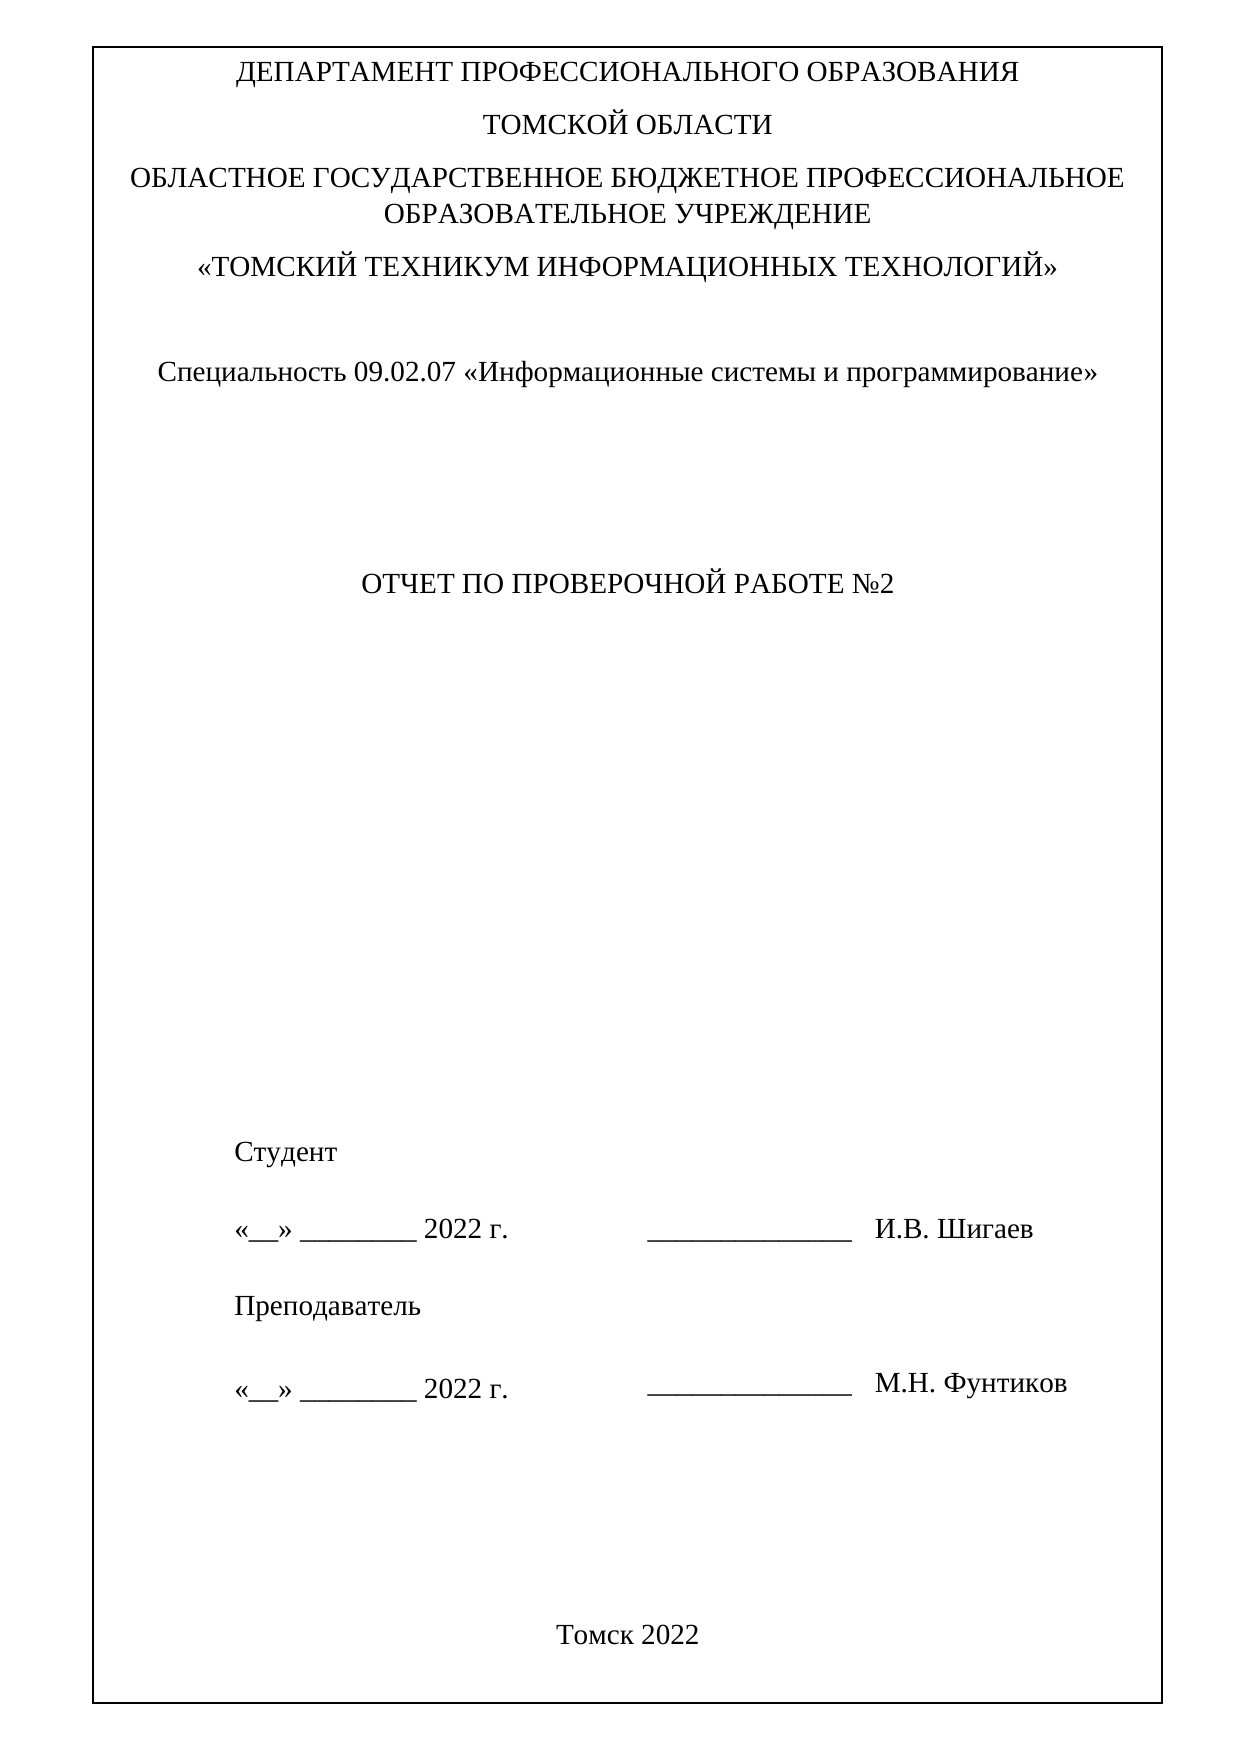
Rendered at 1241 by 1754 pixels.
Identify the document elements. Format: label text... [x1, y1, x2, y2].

text Студент [234, 1141, 625, 1166]
text «__» ________ 2022 г. [234, 1218, 625, 1243]
text ______________ [647, 1372, 852, 1394]
text Преподаватель [234, 1295, 625, 1320]
text «ТОМСКИЙ ТЕХНИКУМ ИНФОРМАЦИОННЫХ ТЕХНОЛОГИЙ» [108, 249, 1147, 282]
text Томск 2022 [108, 1624, 1147, 1649]
text ТОМСКОЙ ОБЛАСТИ [108, 107, 1147, 141]
text ______________ [647, 1218, 852, 1240]
text ОТЧЕТ ПО ПРОВЕРОЧНОЙ РАБОТЕ №2 [108, 566, 1147, 599]
text М.Н. Фунтиков [874, 1372, 1097, 1397]
text «__» ________ 2022 г. [234, 1378, 625, 1403]
text ДЕПАРТАМЕНТ ПРОФЕССИОНАЛЬНОГО ОБРАЗОВАНИЯ [108, 54, 1147, 88]
text ОБЛАСТНОЕ ГОСУДАРСТВЕННОЕ БЮДЖЕТНОЕ ПРОФЕССИОНАЛЬНОЕ ОБРАЗОВАТЕЛЬНОЕ УЧРЕЖДЕНИЕ [108, 160, 1147, 230]
text И.В. Шигаев [874, 1218, 1097, 1243]
text Специальность 09.02.07 «Информационные системы и программирование» [108, 354, 1147, 388]
